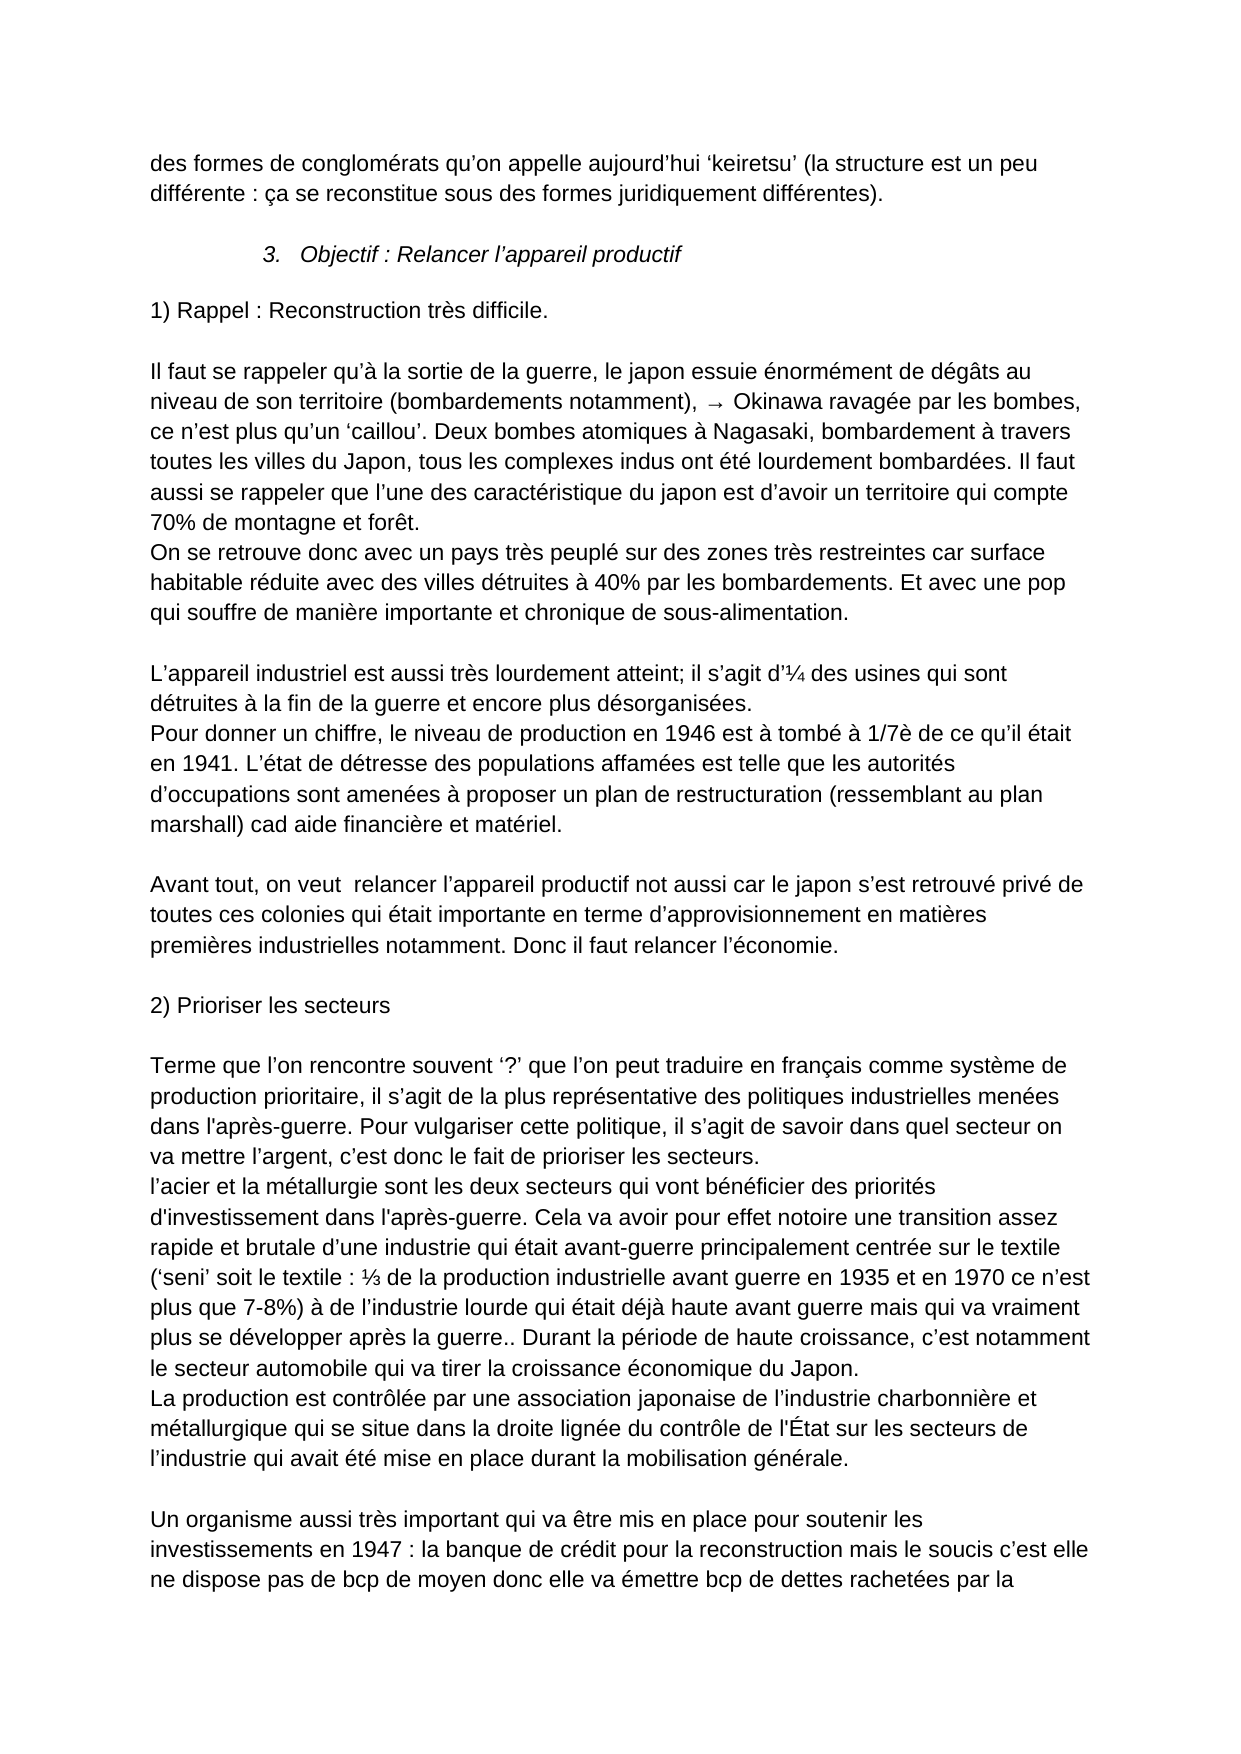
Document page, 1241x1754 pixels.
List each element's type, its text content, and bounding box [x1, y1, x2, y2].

text 2) Prioriser les secteurs [150, 992, 1090, 1018]
text Un organisme aussi très important qui va être mis en place pour soutenir les investissements en 1947 : la banque de crédit pour la reconstruction mais le soucis c’est elle ne dispose pas de bcp de moyen donc elle va émettre bcp de dettes rachetées par la [150, 1506, 1090, 1592]
text La production est contrôlée par une association japonaise de l’industrie charbonnière et métallurgique qui se situe dans la droite lignée du contrôle de l'État sur les secteurs de l’industrie qui avait été mise en place durant la mobilisation générale. [150, 1385, 1090, 1471]
text 1) Rappel : Reconstruction très difficile. [150, 297, 1090, 323]
text L’appareil industriel est aussi très lourdement atteint; il s’agit d’¼ des usines qui sont détruites à la fin de la guerre et encore plus désorganisées. [150, 660, 1090, 716]
text Avant tout, on veut relancer l’appareil productif not aussi car le japon s’est retrouvé privé de toutes ces colonies qui était importante en terme d’approvisionnement en matières premières industrielles notamment. Donc il faut relancer l’économie. [150, 871, 1090, 958]
text On se retrouve donc avec un pays très peuplé sur des zones très restreintes car surface habitable réduite avec des villes détruites à 40% par les bombardements. Et avec une pop qui souffre de manière importante et chronique de sous-alimentation. [150, 539, 1090, 626]
text l’acier et la métallurgie sont les deux secteurs qui vont bénéficier des priorités d'investissement dans l'après-guerre. Cela va avoir pour effet notoire une transition assez rapide et brutale d’une industrie qui était avant-guerre principalement centrée sur le textile (‘seni’ soit le textile : ⅓ de la production industrielle avant guerre en 1935 et en 1970 ce n’est plus que 7-8%) à de l’industrie lourde qui était déjà haute avant guerre mais qui va vraiment plus se développer après la guerre.. Durant la période de haute croissance, c’est notamment le secteur automobile qui va tirer la croissance économique du Japon. [150, 1173, 1090, 1381]
text Il faut se rappeler qu’à la sortie de la guerre, le japon essuie énormément de dégâts au niveau de son territoire (bombardements notamment), → Okinawa ravagée par les bombes, ce n’est plus qu’un ‘caillou’. Deux bombes atomiques à Nagasaki, bombardement à travers toutes les villes du Japon, tous les complexes indus ont été lourdement bombardées. Il faut aussi se rappeler que l’une des caractéristique du japon est d’avoir un territoire qui compte 70% de montagne et forêt. [150, 358, 1090, 535]
text des formes de conglomérats qu’on appelle aujourd’hui ‘keiretsu’ (la structure est un peu différente : ça se reconstitue sous des formes juridiquement différentes). [150, 150, 1090, 207]
text Pour donner un chiffre, le niveau de production en 1946 est à tombé à 1/7è de ce qu’il était en 1941. L’état de détresse des populations affamées est telle que les autorités d’occupations sont amenées à proposer un plan de restructuration (ressemblant au plan marshall) cad aide financière et matériel. [150, 720, 1090, 837]
subtitle Objectif : Relancer l’appareil productif [262, 241, 1090, 267]
text Terme que l’on rencontre souvent ‘?’ que l’on peut traduire en français comme système de production prioritaire, il s’agit de la plus représentative des politiques industrielles menées dans l'après-guerre. Pour vulgariser cette politique, il s’agit de savoir dans quel secteur on va mettre l’argent, c’est donc le fait de prioriser les secteurs. [150, 1052, 1090, 1169]
